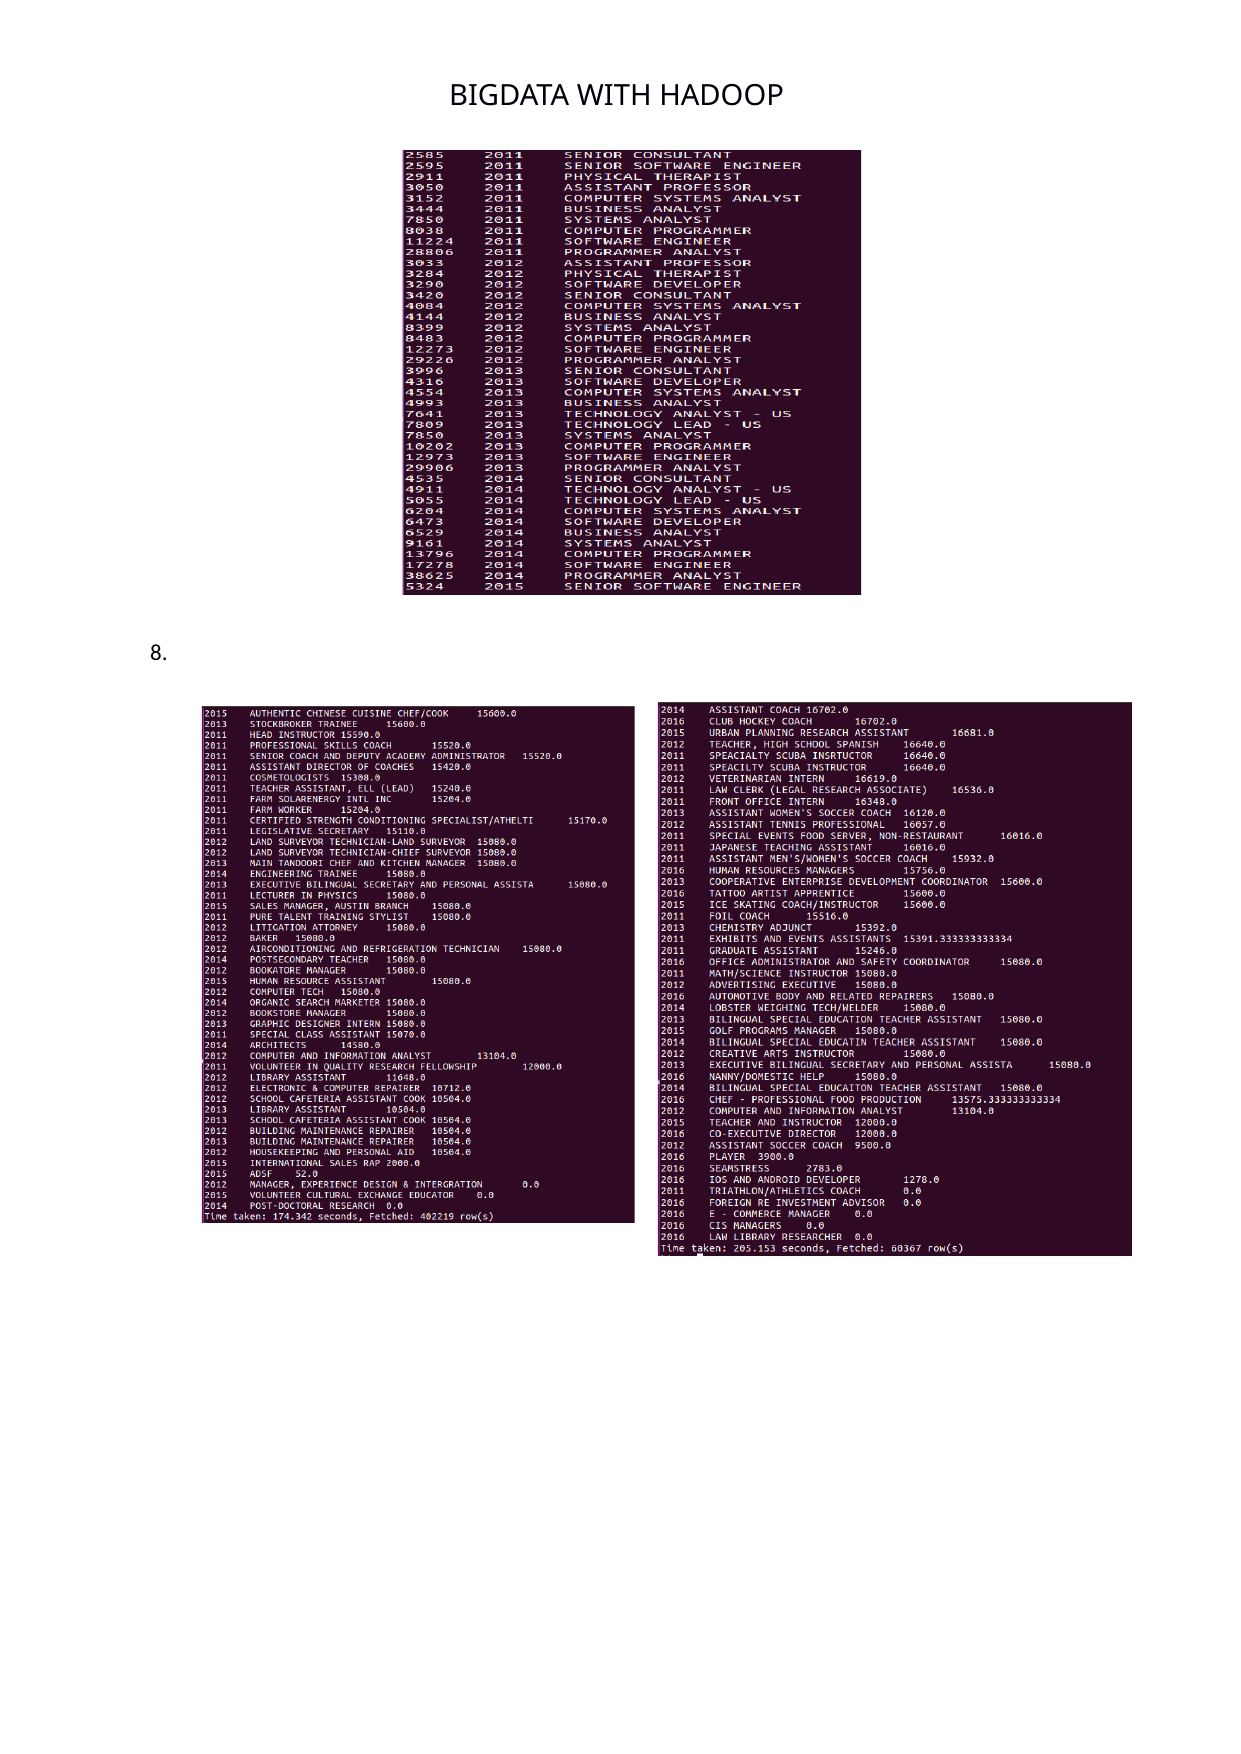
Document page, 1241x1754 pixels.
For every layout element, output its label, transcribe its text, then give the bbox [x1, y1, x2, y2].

picture [402, 150, 862, 595]
text 8. [150, 638, 1090, 667]
picture [657, 702, 1132, 1256]
picture [201, 706, 635, 1223]
